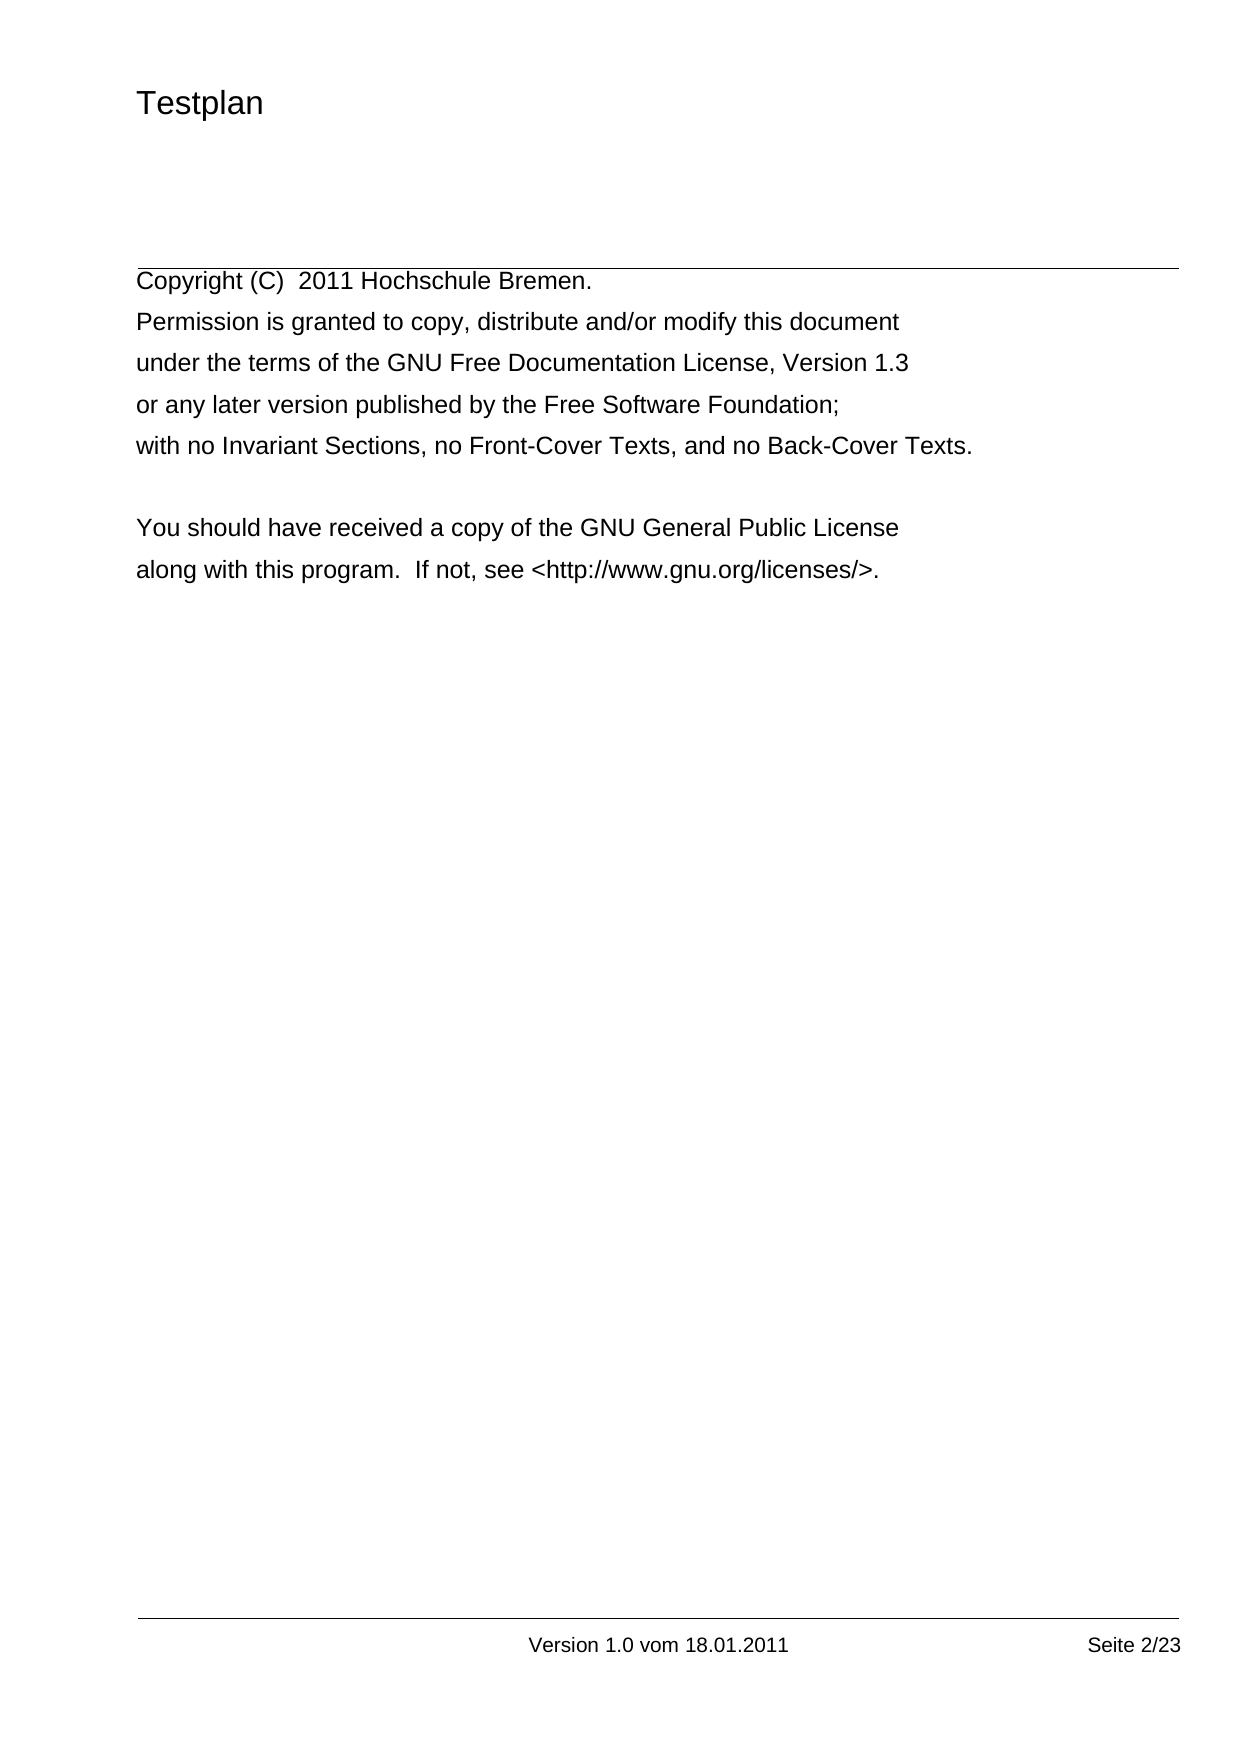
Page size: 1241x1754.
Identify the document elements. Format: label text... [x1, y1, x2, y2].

text or any later version published by the Free Software Foundation; [136, 389, 1181, 418]
text You should have received a copy of the GNU General Public License [136, 513, 1181, 542]
text with no Invariant Sections, no Front-Cover Texts, and no Back-Cover Texts. [136, 431, 1181, 459]
text along with this program. If not, see <http://www.gnu.org/licenses/>. [136, 554, 1181, 583]
text under the terms of the GNU Free Documentation License, Version 1.3 [136, 348, 1181, 377]
text Copyright (C) 2011 Hochschule Bremen. [279, 289, 1181, 294]
text Permission is granted to copy, distribute and/or modify this document [136, 307, 1181, 336]
